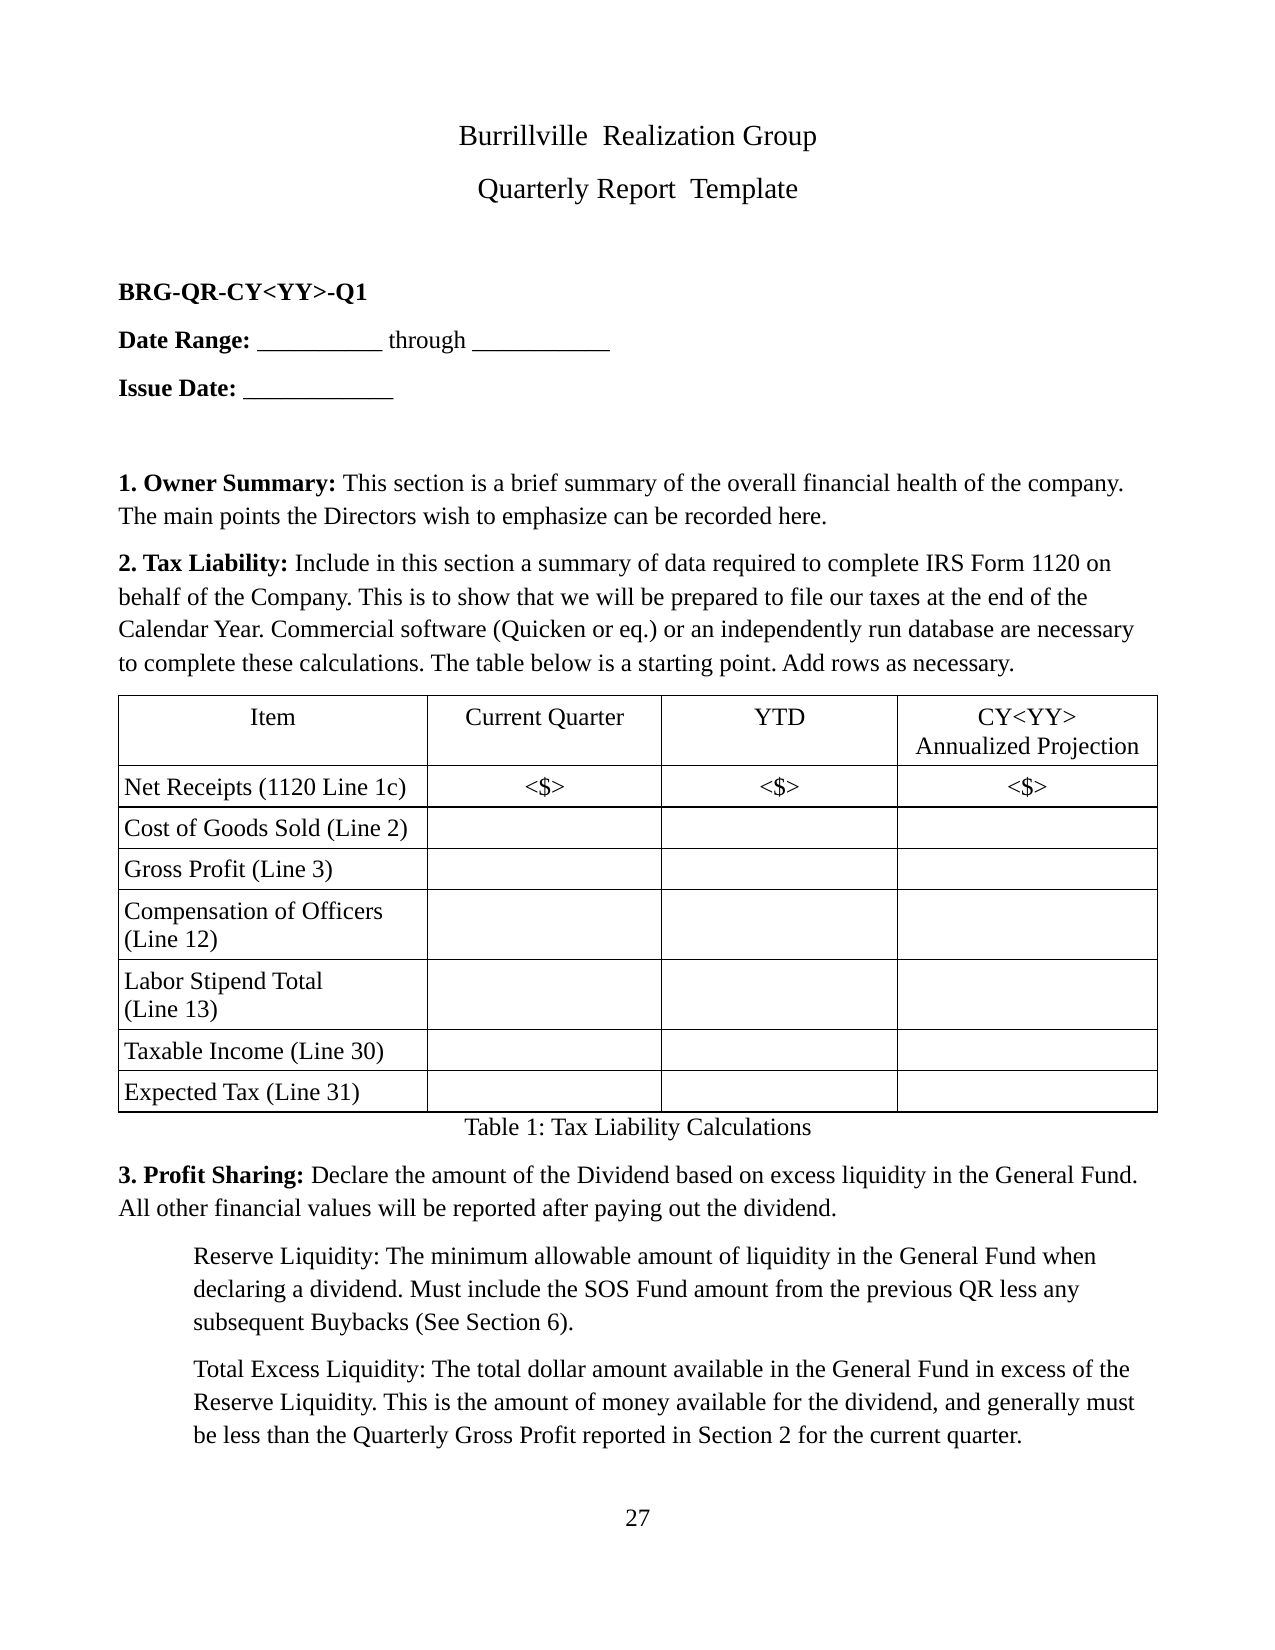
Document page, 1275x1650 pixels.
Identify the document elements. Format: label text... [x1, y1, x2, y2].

table_cell Expected Tax (Line 31) [119, 1071, 427, 1111]
table_cell [898, 1071, 1157, 1111]
table_cell [428, 890, 661, 959]
text Burrillville Realization Group [118, 118, 1157, 152]
text Issue Date: ____________ [118, 373, 1157, 401]
table_cell [898, 1030, 1157, 1070]
text Date Range: __________ through ___________ [118, 325, 1157, 354]
table_cell Compensation of Officers (Line 12) [119, 890, 427, 959]
table_cell Net Receipts (1120 Line 1c) [119, 766, 427, 806]
table_cell [898, 890, 1157, 959]
table_header CY<YY> Annualized Projection [898, 696, 1157, 765]
table_cell Labor Stipend Total (Line 13) [119, 960, 427, 1029]
text Quarterly Report Template [118, 171, 1157, 205]
table_cell [428, 849, 661, 889]
table_cell [428, 1030, 661, 1070]
text Total Excess Liquidity: The total dollar amount available in the General Fund in excess of the Reserve Liquidity. This is the amount of money available for the dividend, and generally must be less than the Quarterly Gross Profit reported in Section 2 for the current quarter. [193, 1354, 1157, 1449]
text Reserve Liquidity: The minimum allowable amount of liquidity in the General Fund when declaring a dividend. Must include the SOS Fund amount from the previous QR less any subsequent Buybacks (See Section 6). [193, 1241, 1157, 1336]
table_cell [428, 960, 661, 1029]
text Table 1: Tax Liability Calculations [118, 1113, 1157, 1141]
table_cell [898, 960, 1157, 1029]
table_cell [428, 808, 661, 848]
text 2. Tax Liability: Include in this section a summary of data required to complete IRS Form 1120 on behalf of the Company. This is to show that we will be prepared to file our taxes at the end of the Calendar Year. Commercial software (Quicken or eq.) or an independently run database are necessary to complete these calculations. The table below is a starting point. Add rows as necessary. [118, 548, 1157, 676]
table_cell <$> [428, 766, 661, 806]
text 1. Owner Summary: This section is a brief summary of the overall financial health of the company. The main points the Directors wish to emphasize can be recorded here. [118, 468, 1157, 530]
table_cell [898, 808, 1157, 848]
text BRG-QR-CY<YY>-Q1 [118, 277, 1157, 306]
table_cell [662, 808, 897, 848]
table_header Item [119, 696, 427, 765]
table_cell <$> [898, 766, 1157, 806]
table_header Current Quarter [428, 696, 661, 765]
table_cell [428, 1071, 661, 1111]
table_cell Gross Profit (Line 3) [119, 849, 427, 889]
text 3. Profit Sharing: Declare the amount of the Dividend based on excess liquidity in the General Fund. All other financial values will be reported after paying out the dividend. [118, 1160, 1157, 1222]
table_cell <$> [662, 766, 897, 806]
table_cell Cost of Goods Sold (Line 2) [119, 808, 427, 848]
table_cell [662, 849, 897, 889]
table_cell [898, 849, 1157, 889]
table_cell [662, 1030, 897, 1070]
table_cell [662, 960, 897, 1029]
table_cell [662, 1071, 897, 1111]
table_cell [662, 890, 897, 959]
table_cell Taxable Income (Line 30) [119, 1030, 427, 1070]
table_header YTD [662, 696, 897, 765]
